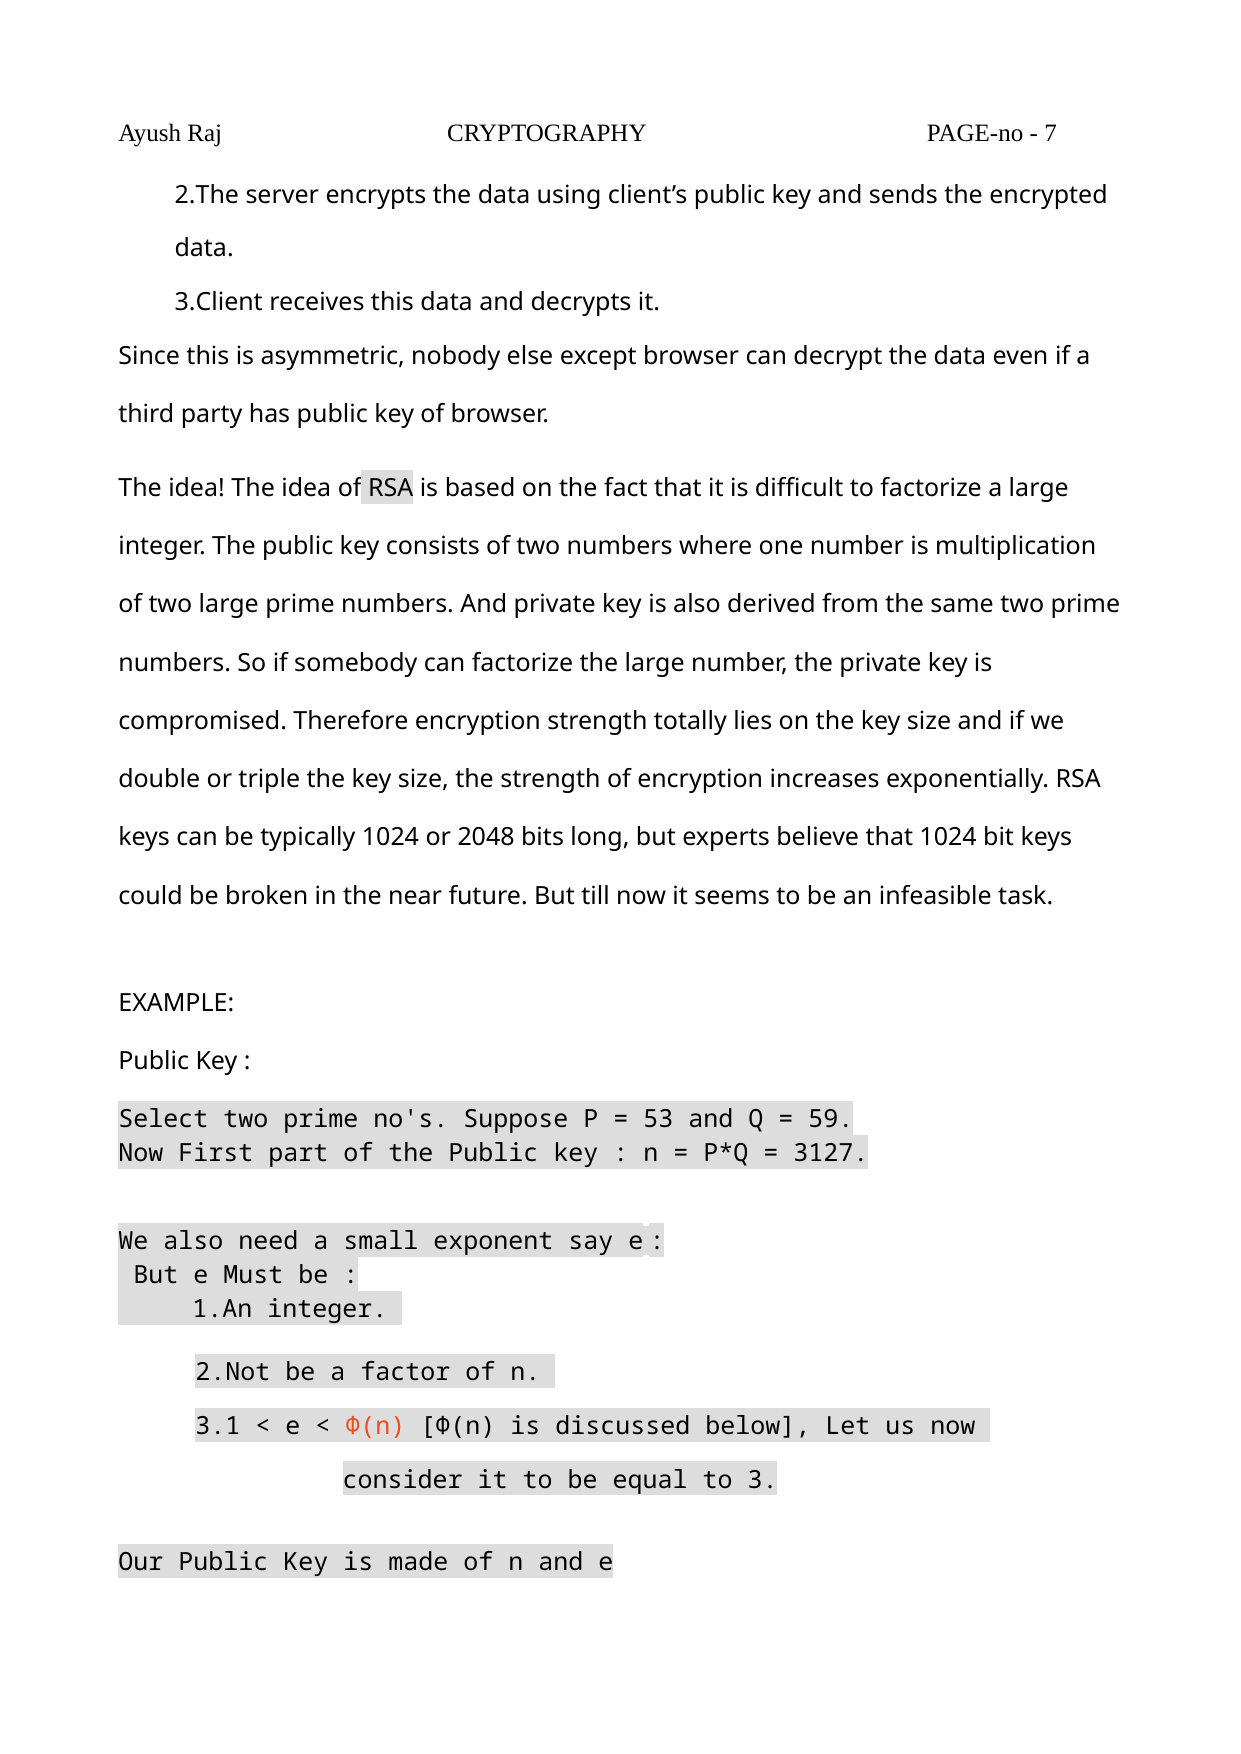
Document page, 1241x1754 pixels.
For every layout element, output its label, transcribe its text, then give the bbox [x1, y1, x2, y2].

list 3.1 < e < Φ(n) [Φ(n) is discussed below], Let us now [83, 1408, 1122, 1442]
text We also need a small exponent say e : [118, 1223, 1122, 1257]
list Client receives this data and decrypts it. [174, 284, 1122, 318]
text EXAMPLE: [118, 984, 1122, 1019]
text Since this is asymmetric, nobody else except browser can decrypt the data even if a third party has public key of browser. [118, 338, 1122, 430]
text But e Must be : [118, 1257, 1122, 1291]
list consider it to be equal to 3. [313, 1461, 1122, 1495]
text Our Public Key is made of n and e [118, 1544, 1122, 1578]
text The idea! The idea of RSA is based on the fact that it is difficult to factorize a large integer. The public key consists of two numbers where one number is multiplication of two large prime numbers. And private key is also derived from the same two prime numbers. So if somebody can factorize the large number, the private key is compromised. Therefore encryption strength totally lies on the key size and if we double or triple the key size, the strength of encryption increases exponentially. RSA keys can be typically 1024 or 2048 bits long, but experts believe that 1024 bit keys could be broken in the near future. But till now it seems to be an infeasible task. [118, 470, 1122, 911]
list 2.Not be a factor of n. [83, 1354, 1122, 1388]
text Select two prime no's. Suppose P = 53 and Q = 59. Now First part of the Public key : n = P*Q = 3127. [118, 1101, 1122, 1169]
text 1.An integer. [118, 1291, 1122, 1325]
list The server encrypts the data using client’s public key and sends the encrypted data. [174, 176, 1122, 264]
text Public Key : [118, 1043, 1122, 1077]
